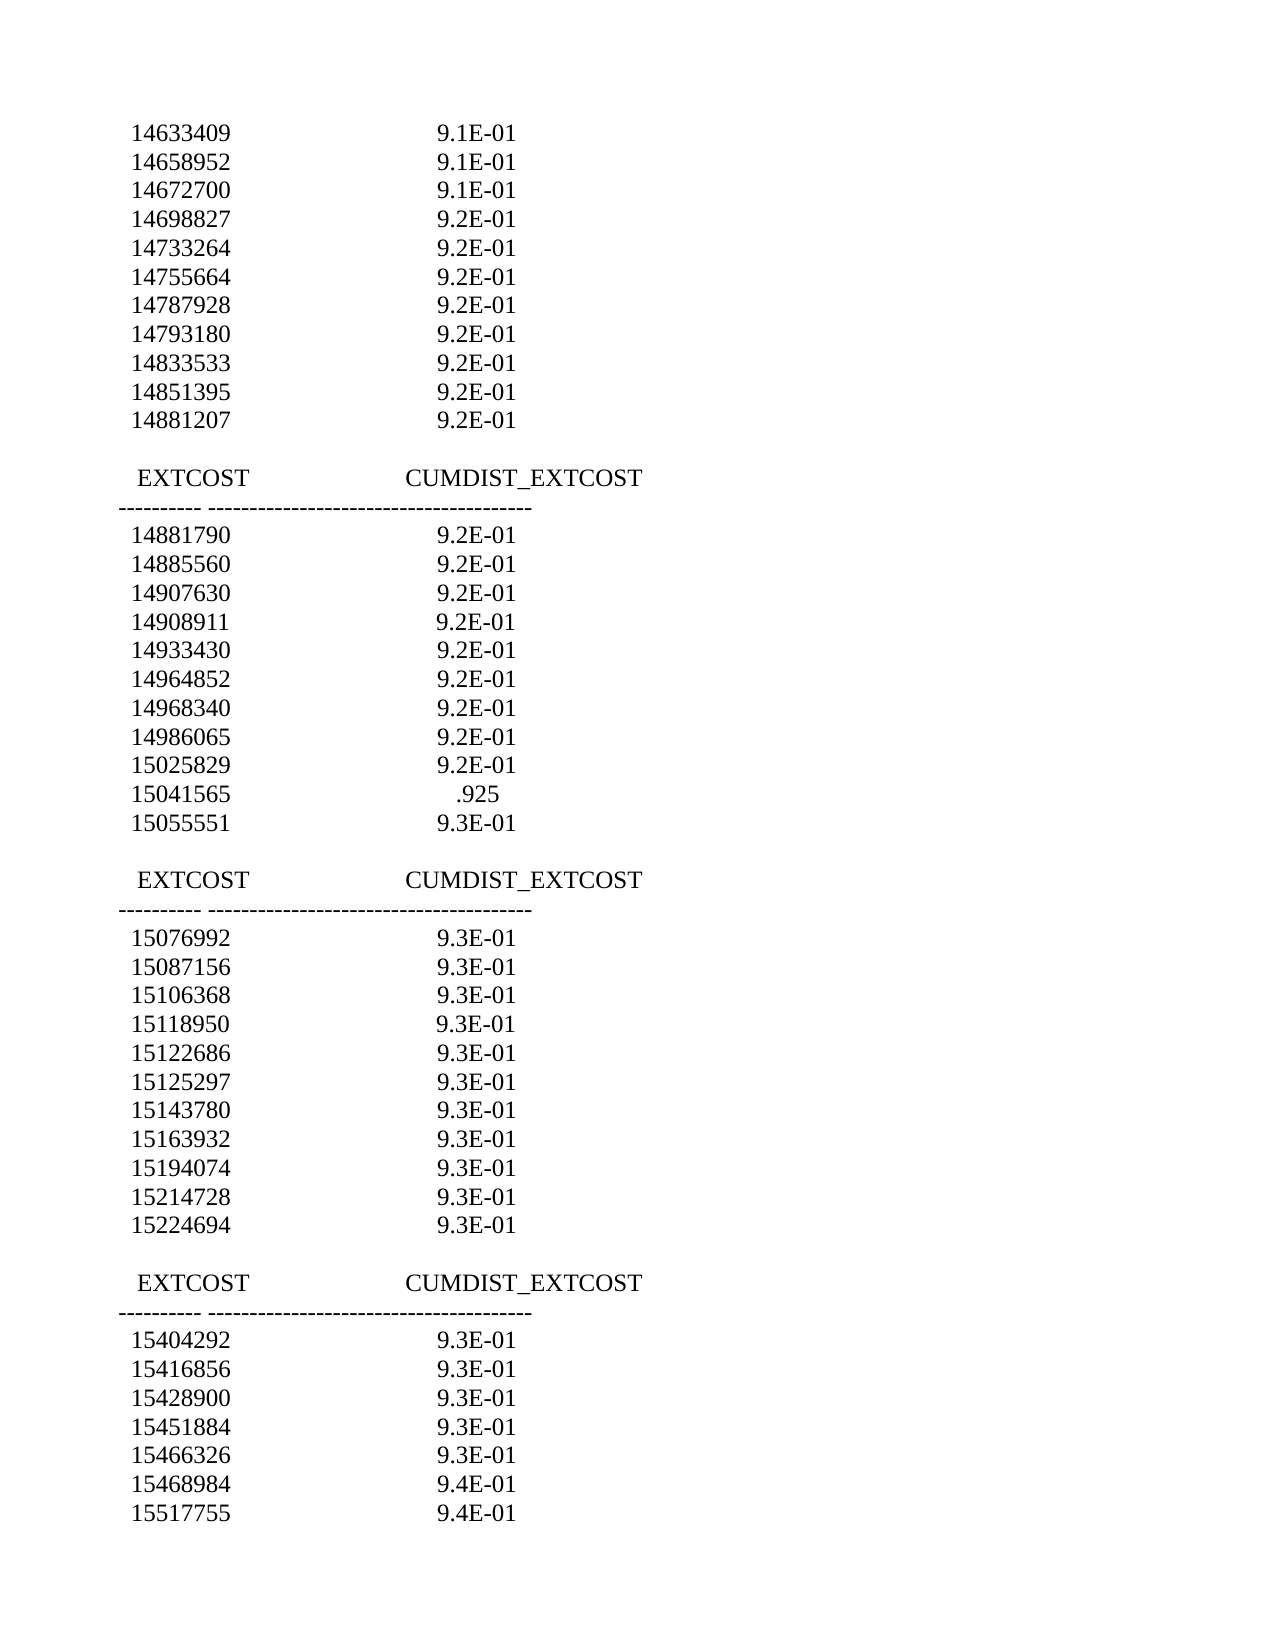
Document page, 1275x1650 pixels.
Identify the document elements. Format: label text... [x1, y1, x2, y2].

text 15451884 9.3E-01 [118, 1412, 1157, 1441]
text 14968340 9.2E-01 [118, 693, 1157, 722]
text 14787928 9.2E-01 [118, 291, 1157, 319]
text 15214728 9.3E-01 [118, 1182, 1157, 1211]
text 15025829 9.2E-01 [118, 751, 1157, 779]
text 15468984 9.4E-01 [118, 1469, 1157, 1498]
text 14907630 9.2E-01 [118, 578, 1157, 607]
text 15428900 9.3E-01 [118, 1383, 1157, 1412]
text 14933430 9.2E-01 [118, 636, 1157, 664]
text 15041565 .925 [118, 779, 1157, 808]
text 15466326 9.3E-01 [118, 1441, 1157, 1469]
text ---------- --------------------------------------- [118, 492, 1157, 521]
text 14633409 9.1E-01 [118, 118, 1157, 147]
text 14755664 9.2E-01 [118, 262, 1157, 291]
text 14908911 9.2E-01 [118, 607, 1157, 636]
text 15106368 9.3E-01 [118, 981, 1157, 1009]
text EXTCOST CUMDIST_EXTCOST [118, 1268, 1157, 1297]
text 15517755 9.4E-01 [118, 1498, 1157, 1527]
text EXTCOST CUMDIST_EXTCOST [118, 866, 1157, 894]
text ---------- --------------------------------------- [118, 894, 1157, 923]
text 14964852 9.2E-01 [118, 664, 1157, 693]
text 15055551 9.3E-01 [118, 808, 1157, 837]
text 15143780 9.3E-01 [118, 1096, 1157, 1124]
text 15118950 9.3E-01 [118, 1009, 1157, 1038]
text 14986065 9.2E-01 [118, 722, 1157, 751]
text 14793180 9.2E-01 [118, 319, 1157, 348]
text 15416856 9.3E-01 [118, 1354, 1157, 1383]
text 14672700 9.1E-01 [118, 176, 1157, 204]
text 14698827 9.2E-01 [118, 204, 1157, 233]
text 15122686 9.3E-01 [118, 1038, 1157, 1067]
text 15087156 9.3E-01 [118, 952, 1157, 981]
text 15076992 9.3E-01 [118, 923, 1157, 952]
text ---------- --------------------------------------- [118, 1297, 1157, 1326]
text 15404292 9.3E-01 [118, 1326, 1157, 1354]
text 14658952 9.1E-01 [118, 147, 1157, 176]
text 14881790 9.2E-01 [118, 521, 1157, 549]
text 15125297 9.3E-01 [118, 1067, 1157, 1096]
text 14881207 9.2E-01 [118, 406, 1157, 434]
text 15194074 9.3E-01 [118, 1153, 1157, 1182]
text 14851395 9.2E-01 [118, 377, 1157, 406]
text 14733264 9.2E-01 [118, 233, 1157, 262]
text 15224694 9.3E-01 [118, 1211, 1157, 1239]
text 15163932 9.3E-01 [118, 1124, 1157, 1153]
text 14833533 9.2E-01 [118, 348, 1157, 377]
text EXTCOST CUMDIST_EXTCOST [118, 463, 1157, 492]
text 14885560 9.2E-01 [118, 549, 1157, 578]
